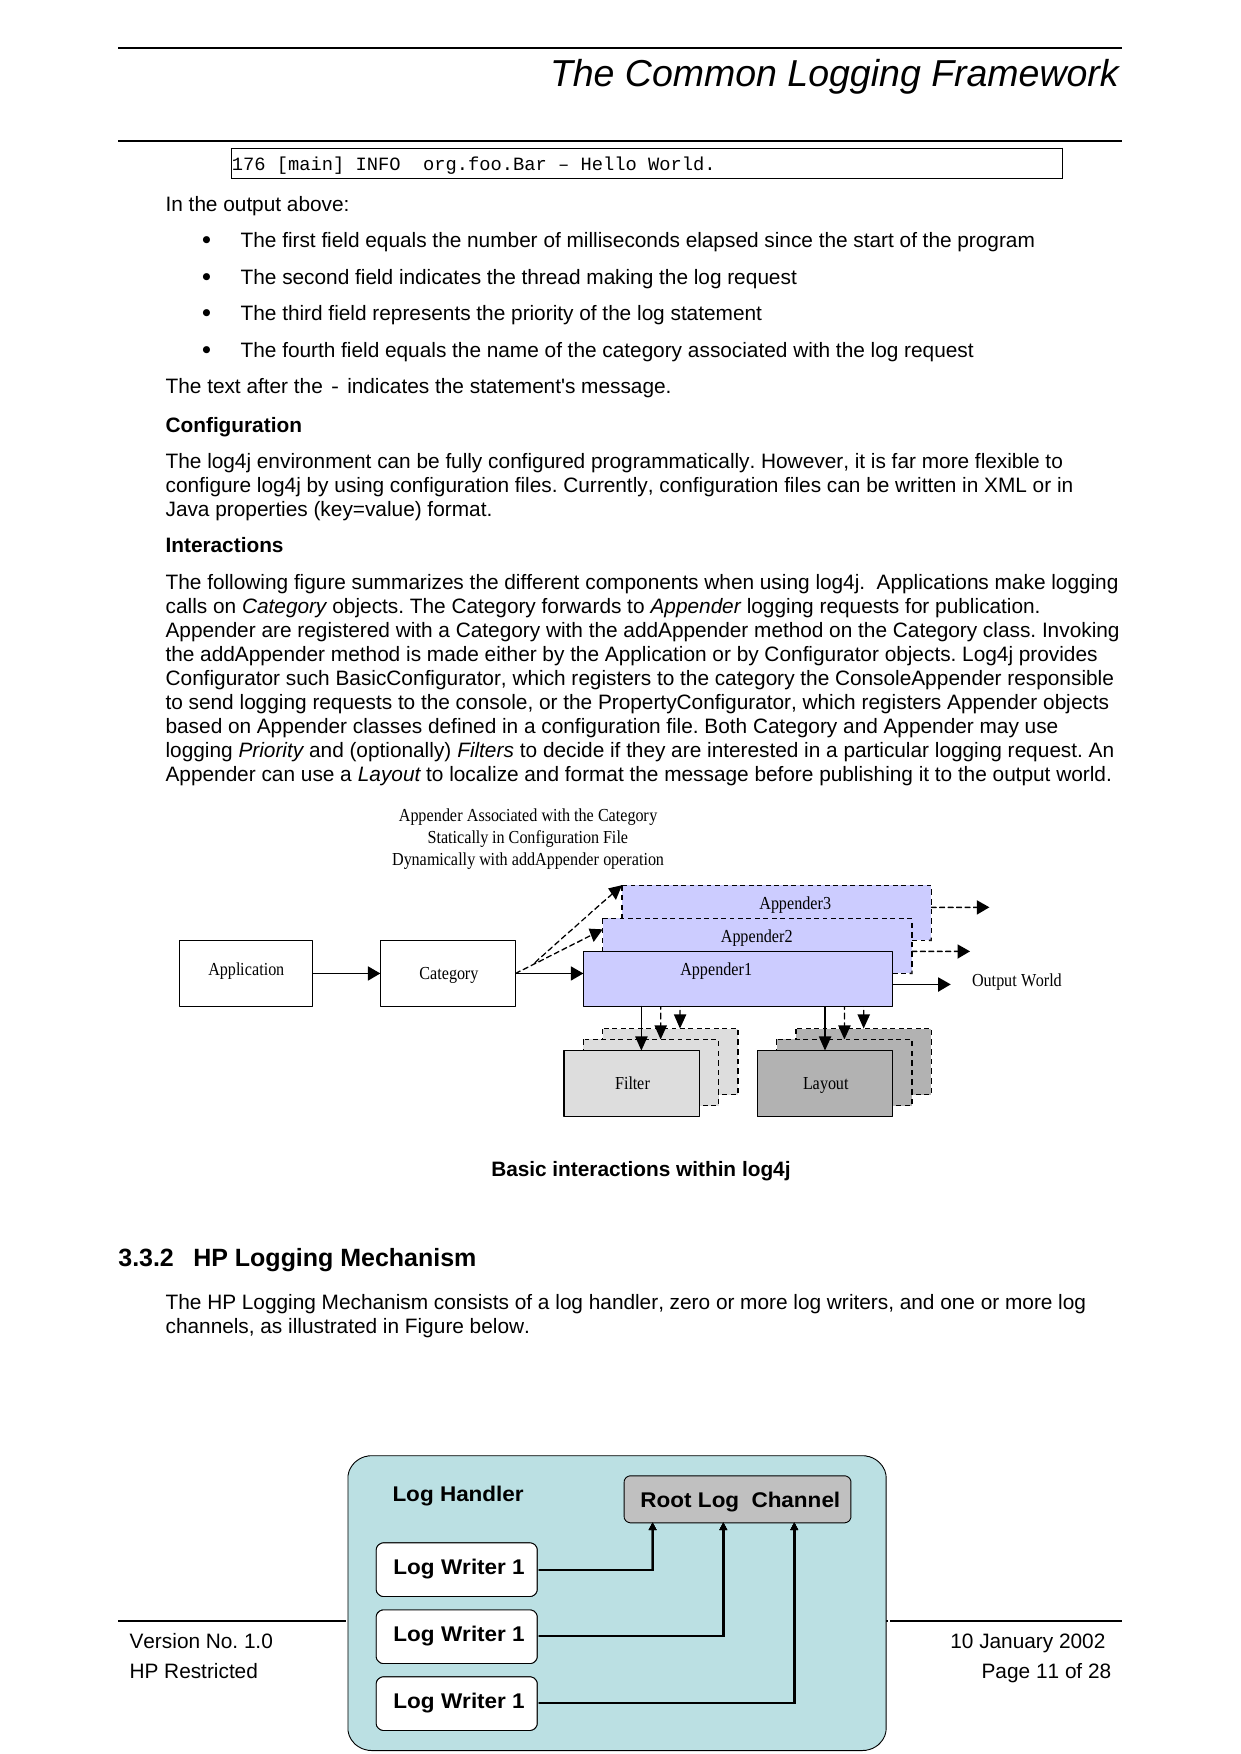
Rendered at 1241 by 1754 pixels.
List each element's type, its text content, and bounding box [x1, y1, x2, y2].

list The second field indicates the thread making the log request [203, 264, 1122, 288]
list The third field represents the priority of the log statement [203, 301, 1122, 325]
list The first field equals the number of milliseconds elapsed since the start of the program [203, 228, 1122, 252]
text The log4j environment can be fully configured programmatically. However, it is far more flexible to configure log4j by using configuration files. Currently, configuration files can be written in XML or in Java properties (key=value) format. [165, 449, 1122, 521]
subtitle HP Logging Mechanism [118, 1243, 1122, 1271]
list The fourth field equals the name of the category associated with the log request [203, 338, 1122, 362]
subtitle Configuration [165, 412, 1122, 436]
text In the output above: [165, 191, 1122, 215]
text The text after the - indicates the statement's message. [165, 374, 1122, 400]
subtitle Interactions [165, 533, 1122, 557]
text The following figure summarizes the different components when using log4j. Applications make logging calls on Category objects. The Category forwards to Appender logging requests for publication. Appender are registered with a Category with the addAppender method on the Category class. Invoking the addAppender method is made either by the Application or by Configurator objects. Log4j provides Configurator such BasicConfigurator, which registers to the category the ConsoleAppender responsible to send logging requests to the console, or the PropertyConfigurator, which registers Appender objects based on Appender classes defined in a configuration file. Both Category and Appender may use logging Priority and (optionally) Filters to decide if they are interested in a particular logging request. An Appender can use a Layout to localize and format the message before publishing it to the output world. [165, 570, 1122, 785]
text The HP Logging Mechanism consists of a log handler, zero or more log writers, and one or more log channels, as illustrated in Figure below. [165, 1290, 1122, 1338]
text 176 [main] INFO org.foo.Bar – Hello World. [232, 149, 1062, 178]
text Basic interactions within log4j [165, 1157, 1122, 1181]
